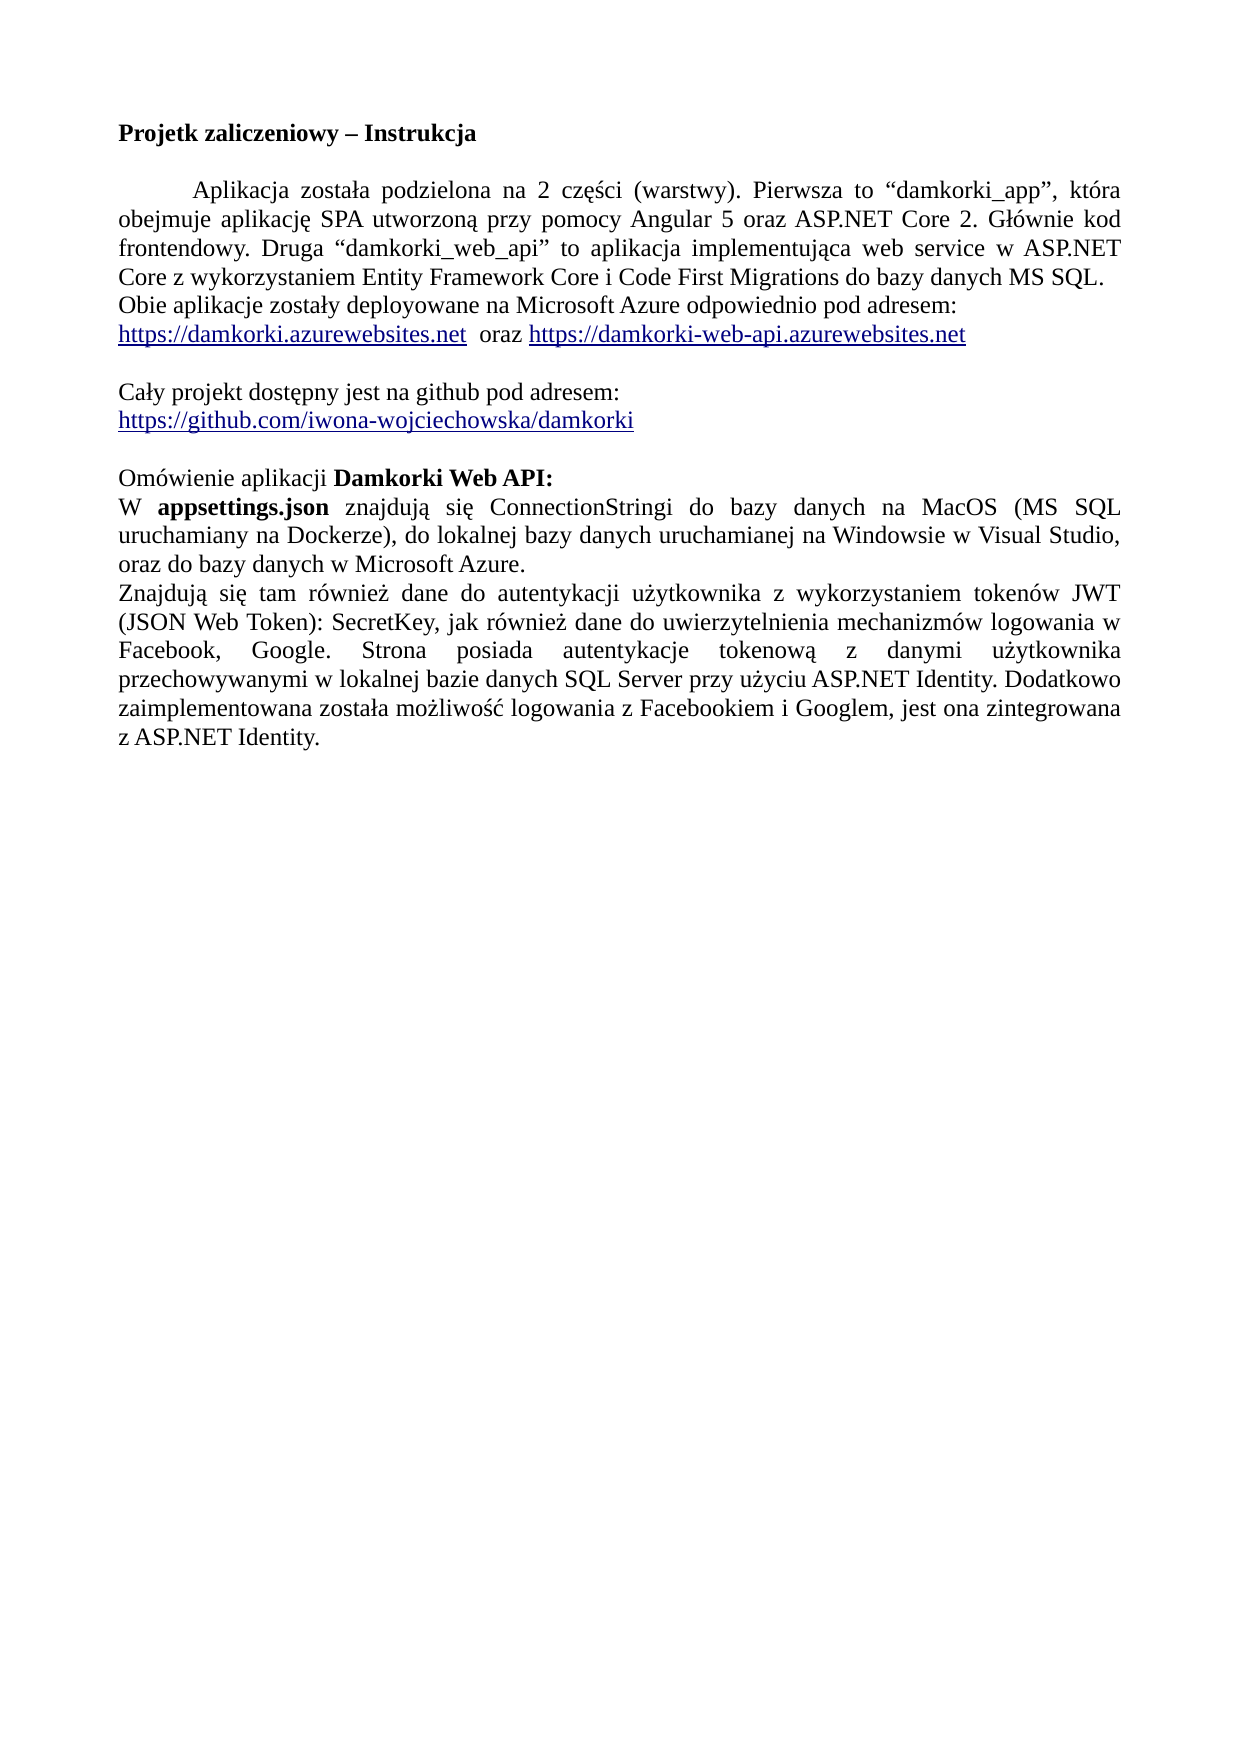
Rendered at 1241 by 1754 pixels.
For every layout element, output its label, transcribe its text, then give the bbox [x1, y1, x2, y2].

text Omówienie aplikacji Damkorki Web API: [118, 463, 1122, 492]
text https://github.com/iwona-wojciechowska/damkorki [118, 406, 1122, 434]
text https://damkorki.azurewebsites.net oraz https://damkorki-web-api.azurewebsites.net [118, 319, 1122, 348]
text W appsettings.json znajdują się ConnectionStringi do bazy danych na MacOS (MS SQL uruchamiany na Dockerze), do lokalnej bazy danych uruchamianej na Windowsie w Visual Studio, oraz do bazy danych w Microsoft Azure. [118, 492, 1122, 578]
text Cały projekt dostępny jest na github pod adresem: [118, 377, 1122, 406]
text Znajdują się tam również dane do autentykacji użytkownika z wykorzystaniem tokenów JWT (JSON Web Token): SecretKey, jak również dane do uwierzytelnienia mechanizmów logowania w Facebook, Google. Strona posiada autentykacje tokenową z danymi użytkownika przechowywanymi w lokalnej bazie danych SQL Server przy użyciu ASP.NET Identity. Dodatkowo zaimplementowana została możliwość logowania z Facebookiem i Googlem, jest ona zintegrowana z ASP.NET Identity. [118, 578, 1122, 751]
text Aplikacja została podzielona na 2 części (warstwy). Pierwsza to “damkorki_app”, która obejmuje aplikację SPA utworzoną przy pomocy Angular 5 oraz ASP.NET Core 2. Głównie kod frontendowy. Druga “damkorki_web_api” to aplikacja implementująca web service w ASP.NET Core z wykorzystaniem Entity Framework Core i Code First Migrations do bazy danych MS SQL. [118, 176, 1122, 291]
text Obie aplikacje zostały deployowane na Microsoft Azure odpowiednio pod adresem: [118, 291, 1122, 319]
text Projetk zaliczeniowy – Instrukcja [118, 118, 1122, 147]
